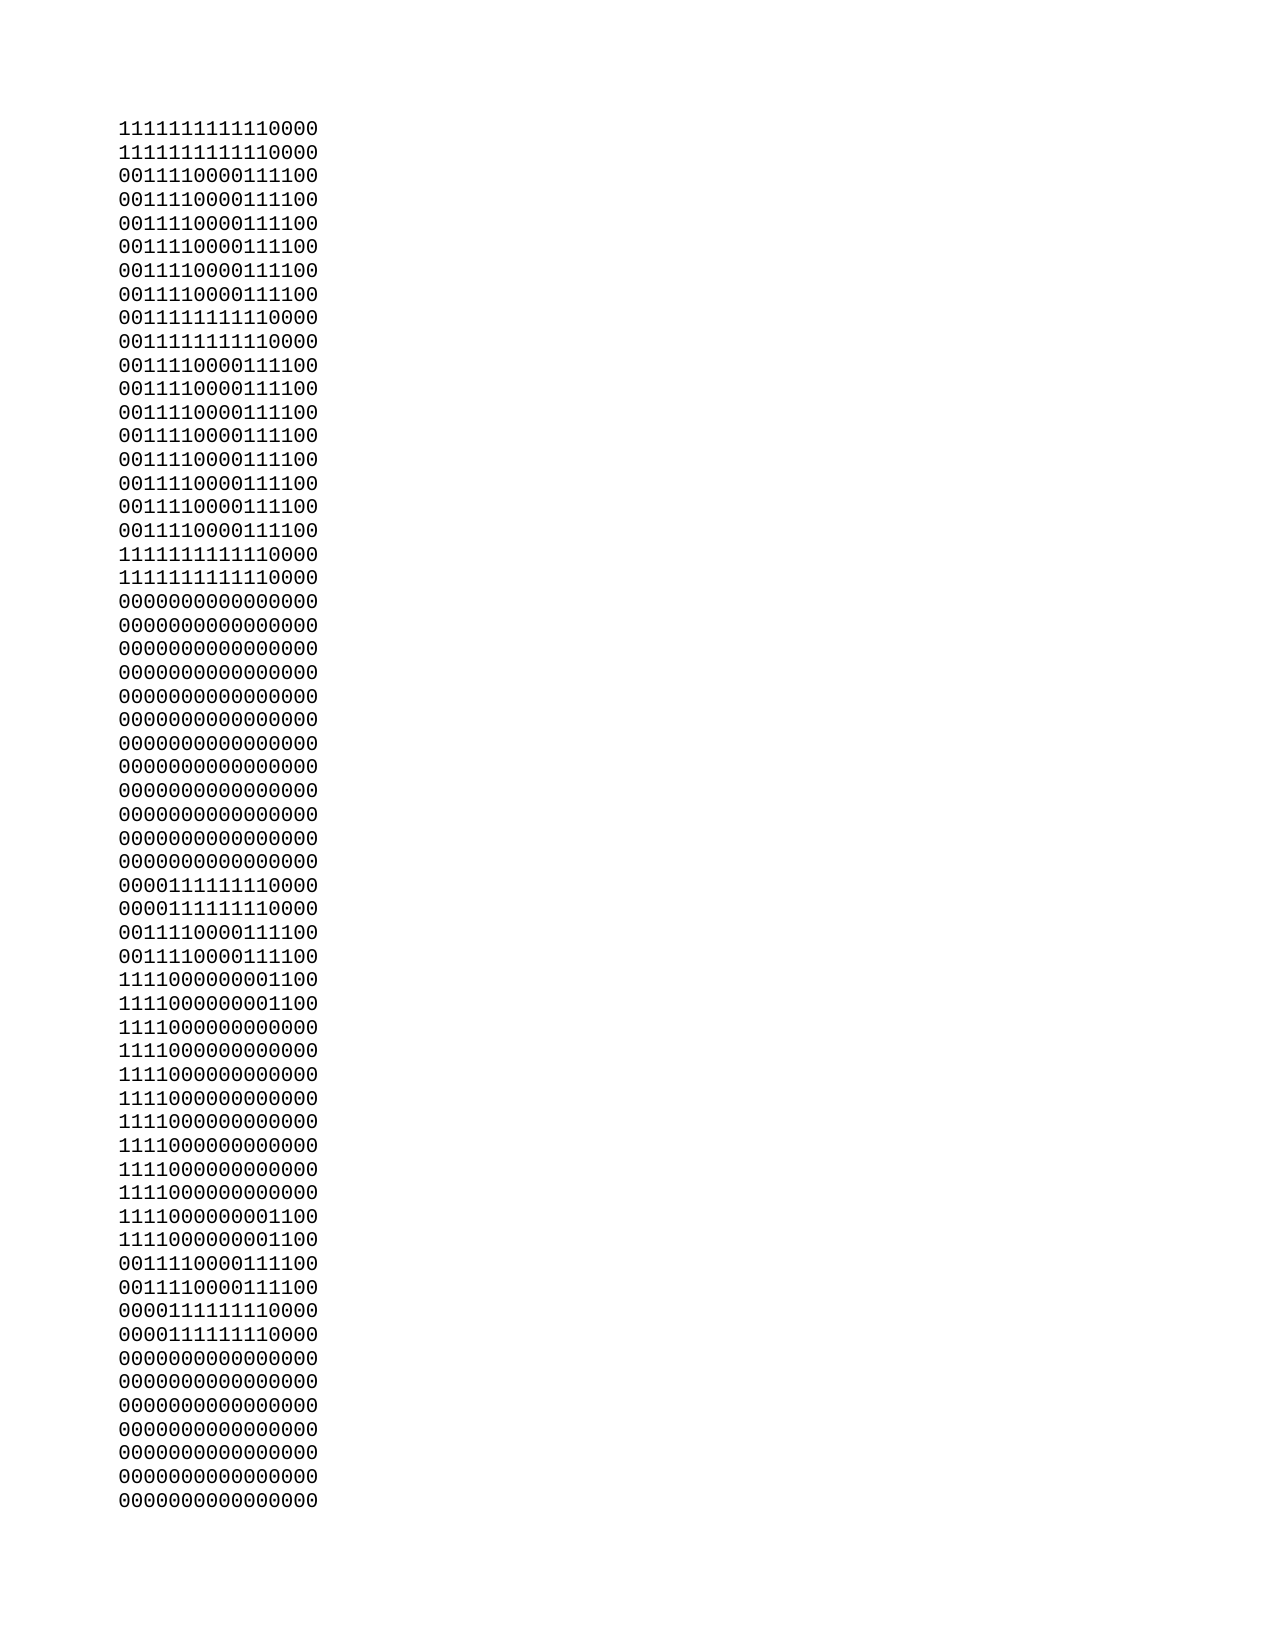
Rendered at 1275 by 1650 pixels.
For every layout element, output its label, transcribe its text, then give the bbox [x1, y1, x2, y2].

text 1111000000001100 [118, 993, 1157, 1017]
text 0000000000000000 [118, 804, 1157, 827]
text 0000000000000000 [118, 780, 1157, 804]
text 0000000000000000 [118, 1395, 1157, 1419]
text 0011110000111100 [118, 1277, 1157, 1300]
text 0011110000111100 [118, 236, 1157, 260]
text 1111000000001100 [118, 969, 1157, 993]
text 0000000000000000 [118, 1371, 1157, 1395]
text 0011110000111100 [118, 189, 1157, 213]
text 0000000000000000 [118, 1419, 1157, 1442]
text 0011110000111100 [118, 473, 1157, 496]
text 0011111111110000 [118, 331, 1157, 354]
text 1111000000000000 [118, 1111, 1157, 1135]
text 0011110000111100 [118, 449, 1157, 473]
text 1111000000000000 [118, 1088, 1157, 1111]
text 0011110000111100 [118, 378, 1157, 402]
text 0000000000000000 [118, 1489, 1157, 1513]
text 0011110000111100 [118, 354, 1157, 378]
text 0011110000111100 [118, 1253, 1157, 1277]
text 1111000000000000 [118, 1064, 1157, 1088]
text 0011110000111100 [118, 922, 1157, 946]
text 0011110000111100 [118, 260, 1157, 284]
text 0011111111110000 [118, 307, 1157, 331]
text 0000000000000000 [118, 757, 1157, 780]
text 0011110000111100 [118, 213, 1157, 236]
text 0011110000111100 [118, 496, 1157, 520]
text 0011110000111100 [118, 520, 1157, 544]
text 1111000000000000 [118, 1040, 1157, 1064]
text 0000000000000000 [118, 709, 1157, 733]
text 0011110000111100 [118, 426, 1157, 449]
text 1111000000000000 [118, 1135, 1157, 1158]
text 0011110000111100 [118, 165, 1157, 189]
text 1111111111110000 [118, 544, 1157, 567]
text 0011110000111100 [118, 284, 1157, 307]
text 0000111111110000 [118, 1324, 1157, 1348]
text 0000000000000000 [118, 615, 1157, 638]
text 1111111111110000 [118, 142, 1157, 165]
text 1111000000000000 [118, 1017, 1157, 1040]
text 1111000000000000 [118, 1158, 1157, 1182]
text 1111000000001100 [118, 1229, 1157, 1253]
text 0000111111110000 [118, 875, 1157, 898]
text 0000000000000000 [118, 1348, 1157, 1371]
text 0000000000000000 [118, 1442, 1157, 1466]
text 0011110000111100 [118, 946, 1157, 969]
text 0000000000000000 [118, 686, 1157, 709]
text 0000000000000000 [118, 662, 1157, 686]
text 1111111111110000 [118, 118, 1157, 142]
text 0000000000000000 [118, 827, 1157, 851]
text 0000111111110000 [118, 1300, 1157, 1324]
text 0000000000000000 [118, 591, 1157, 615]
text 1111000000001100 [118, 1206, 1157, 1229]
text 0000000000000000 [118, 1466, 1157, 1489]
text 0000000000000000 [118, 733, 1157, 757]
text 0011110000111100 [118, 402, 1157, 426]
text 0000000000000000 [118, 638, 1157, 662]
text 1111000000000000 [118, 1182, 1157, 1206]
text 1111111111110000 [118, 567, 1157, 591]
text 0000000000000000 [118, 851, 1157, 875]
text 0000111111110000 [118, 898, 1157, 922]
